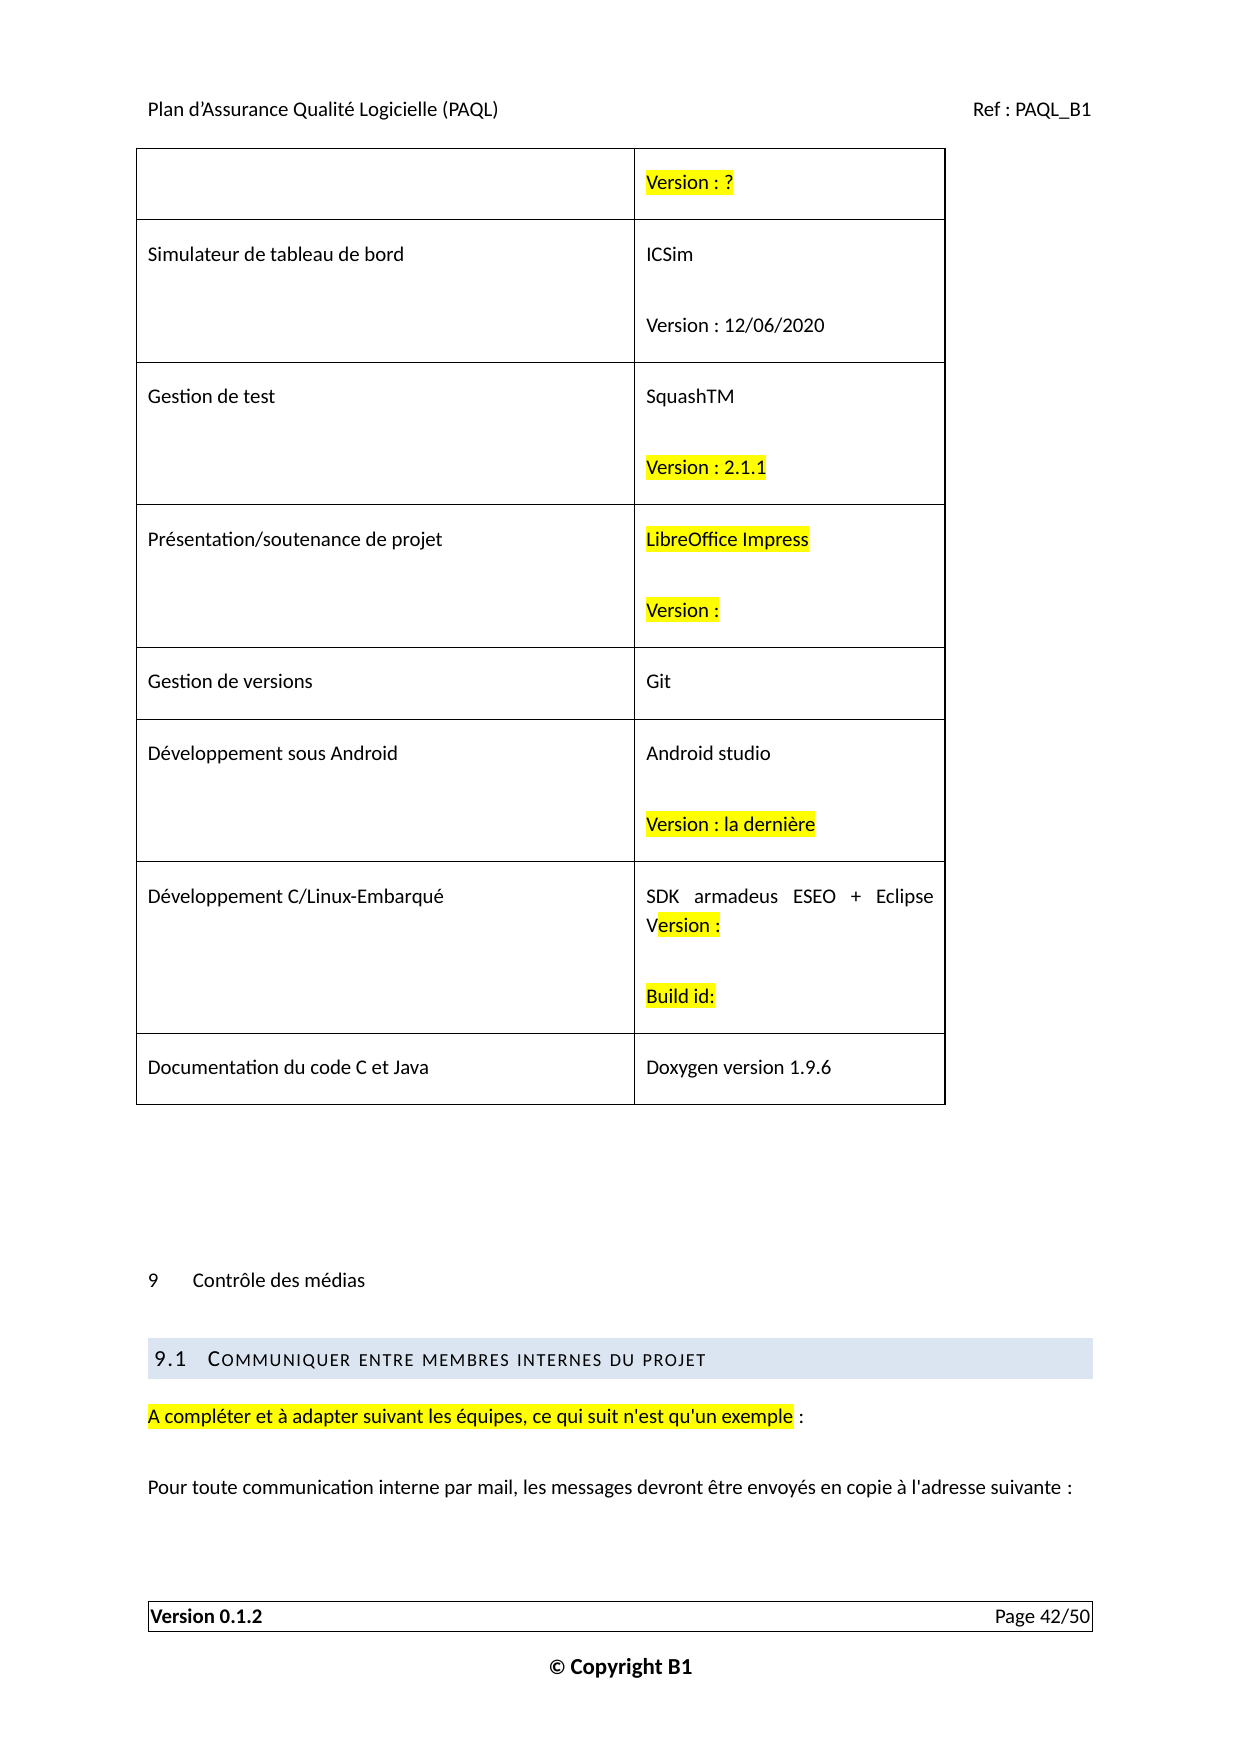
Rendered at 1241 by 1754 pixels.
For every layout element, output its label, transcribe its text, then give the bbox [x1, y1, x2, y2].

table_cell Gestion de test [137, 363, 634, 504]
list Contrôle des médias [148, 1268, 1093, 1293]
table_cell Doxygen version 1.9.6 [635, 1034, 944, 1104]
table_cell SDK armadeus ESEO + Eclipse Version : Build id: [635, 862, 944, 1033]
table_cell Développement sous Android [137, 720, 634, 861]
table_cell SquashTM Version : 2.1.1 [635, 363, 944, 504]
table_cell Gestion de versions [137, 648, 634, 718]
table_cell [137, 149, 634, 219]
table_cell Android studio Version : la dernière [635, 720, 944, 861]
table_cell Simulateur de tableau de bord [137, 220, 634, 362]
table_cell ICSim Version : 12/06/2020 [635, 220, 944, 362]
table_cell Présentation/soutenance de projet [137, 505, 634, 647]
table_cell Développement C/Linux-Embarqué [137, 862, 634, 1033]
table_cell Version : ? [635, 149, 944, 219]
text Pour toute communication interne par mail, les messages devront être envoyés en copie à l'adresse suivante : [148, 1474, 1093, 1499]
text A compléter et à adapter suivant les équipes, ce qui suit n'est qu'un exemple : [148, 1403, 1093, 1429]
list Communiquer entre membres internes du projet [154, 1345, 1086, 1372]
table_cell Git [635, 648, 944, 718]
table_cell LibreOffice Impress Version : [635, 505, 944, 647]
table_cell Documentation du code C et Java [137, 1034, 634, 1104]
